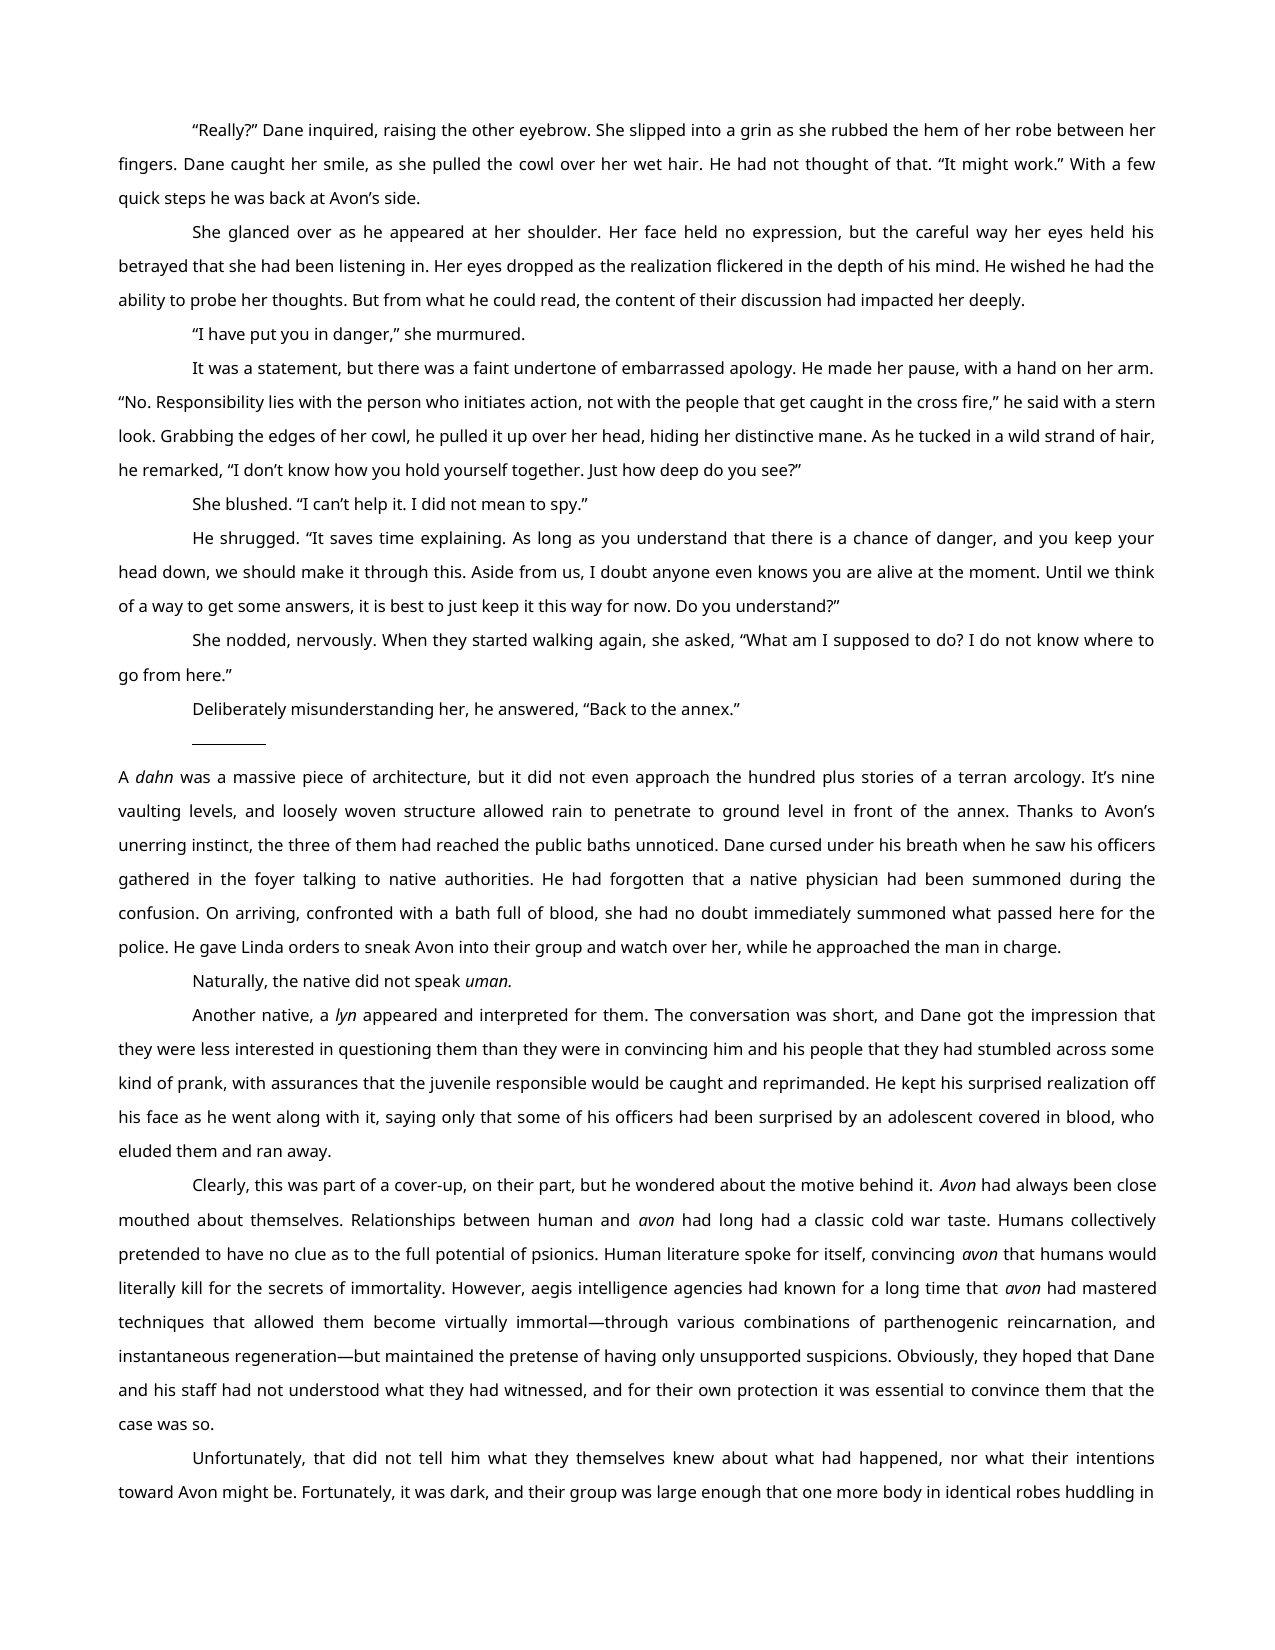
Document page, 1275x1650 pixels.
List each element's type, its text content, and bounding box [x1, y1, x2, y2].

text A dahn was a massive piece of architecture, but it did not even approach the hundred plus stories of a terran arcology. It’s nine vaulting levels, and loosely woven structure allowed rain to penetrate to ground level in front of the annex. Thanks to Avon’s unerring instinct, the three of them had reached the public baths unnoticed. Dane cursed under his breath when he saw his officers gathered in the foyer talking to native authorities. He had forgotten that a native physician had been summoned during the confusion. On arriving, confronted with a bath full of blood, she had no doubt immediately summoned what passed here for the police. He gave Linda orders to sneak Avon into their group and watch over her, while he approached the man in charge. [118, 765, 1157, 958]
text Another native, a lyn appeared and interpreted for them. The conversation was short, and Dane got the impression that they were less interested in questioning them than they were in convincing him and his people that they had stumbled across some kind of prank, with assurances that the juvenile responsible would be caught and reprimanded. He kept his surprised realization off his face as he went along with it, saying only that some of his officers had been surprised by an adolescent covered in blood, who eluded them and ran away. [118, 1004, 1157, 1163]
text She glanced over as he appeared at her shoulder. Her face held no expression, but the careful way her eyes held his betrayed that she had been listening in. Her eyes dropped as the realization flickered in the depth of his mind. He wished he had the ability to probe her thoughts. But from what he could read, the content of their discussion had impacted her deeply. [118, 220, 1157, 311]
text Unfortunately, that did not tell him what they themselves knew about what had happened, nor what their intentions toward Avon might be. Fortunately, it was dark, and their group was large enough that one more body in identical robes huddling in [118, 1447, 1157, 1503]
text She nodded, nervously. When they started walking again, she asked, “What am I supposed to do? I do not know where to go from here.” [118, 629, 1157, 686]
text Deliberately misunderstanding her, he answered, “Back to the annex.” [118, 697, 1157, 720]
text Clearly, this was part of a cover-up, on their part, but he wondered about the motive behind it. Avon had always been close mouthed about themselves. Relationships between human and avon had long had a classic cold war taste. Humans collectively pretended to have no clue as to the full potential of psionics. Human literature spoke for itself, convincing avon that humans would literally kill for the secrets of immortality. However, aegis intelligence agencies had known for a long time that avon had mastered techniques that allowed them become virtually immortal—through various combinations of parthenogenic reincarnation, and instantaneous regeneration—but maintained the pretense of having only unsupported suspicions. Obviously, they hoped that Dane and his staff had not understood what they had witnessed, and for their own protection it was essential to convince them that the case was so. [118, 1174, 1157, 1435]
text Naturally, the native did not speak uman. [118, 970, 1157, 992]
text “Really?” Dane inquired, raising the other eyebrow. She slipped into a grin as she rubbed the hem of her robe between her fingers. Dane caught her smile, as she pulled the cowl over her wet hair. He had not thought of that. “It might work.” With a few quick steps he was back at Avon’s side. [118, 118, 1157, 209]
text “I have put you in danger,” she murmured. [118, 322, 1157, 345]
text It was a statement, but there was a faint undertone of embarrassed apology. He made her pause, with a hand on her arm. “No. Responsibility lies with the person who initiates action, not with the people that get caught in the cross fire,” he said with a stern look. Grabbing the edges of her cowl, he pulled it up over her head, hiding her distinctive mane. As he tucked in a wild strand of hair, he remarked, “I don’t know how you hold yourself together. Just how deep do you see?” [118, 357, 1157, 481]
text She blushed. “I can’t help it. I did not mean to spy.” [118, 493, 1157, 516]
text He shrugged. “It saves time explaining. As long as you understand that there is a chance of danger, and you keep your head down, we should make it through this. Aside from us, I doubt anyone even knows you are alive at the moment. Until we think of a way to get some answers, it is best to just keep it this way for now. Do you understand?” [118, 527, 1157, 618]
